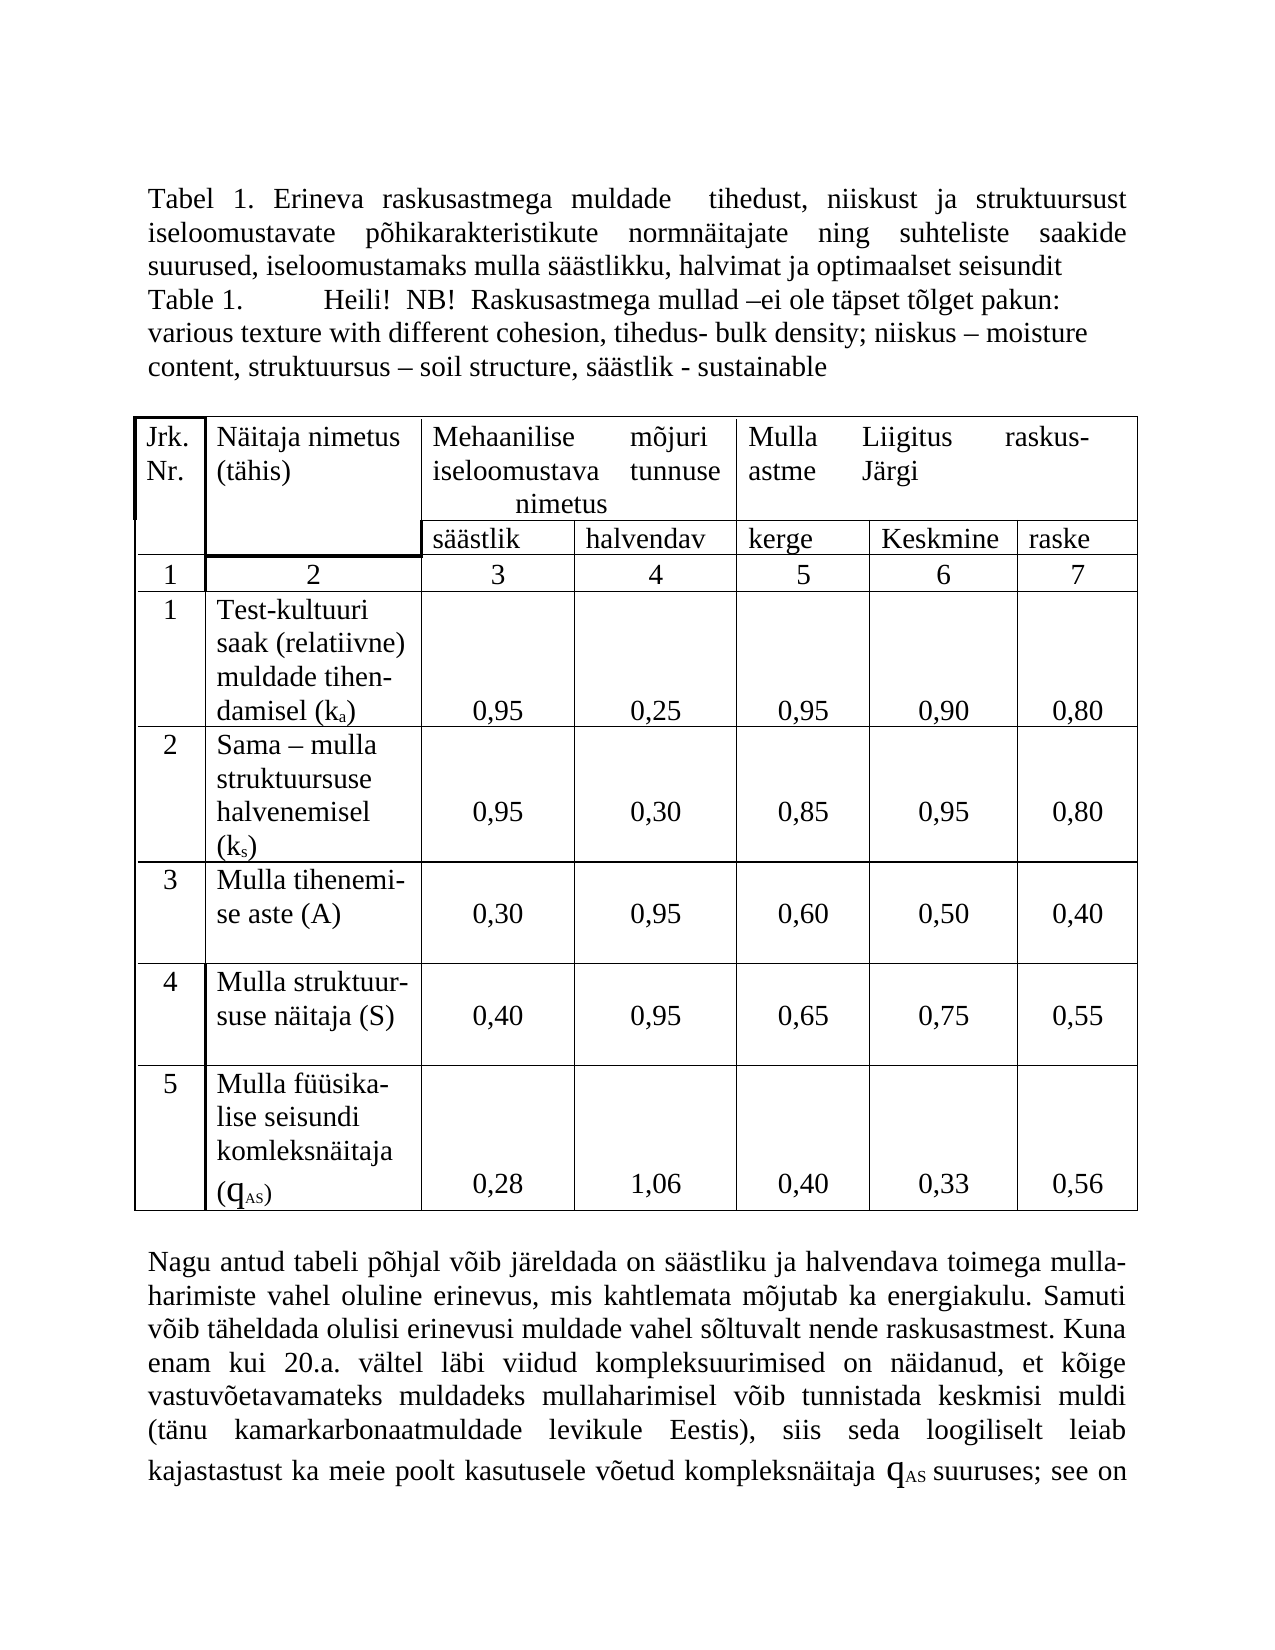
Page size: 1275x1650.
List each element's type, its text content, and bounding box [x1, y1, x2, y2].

table_cell 6 [870, 555, 1017, 591]
table_cell Mulla tihenemi- se aste (A) [206, 863, 421, 963]
table_cell 0,90 [870, 592, 1017, 726]
table_cell [207, 520, 420, 554]
table_header Jrk. Nr. [137, 419, 204, 520]
table_cell Mulla struktuur- suse näitaja (S) [207, 964, 421, 1065]
table_cell 0,80 [1018, 592, 1137, 726]
table_cell 0,60 [737, 863, 869, 963]
table_cell 1 [136, 591, 205, 726]
table_cell 1 [136, 554, 204, 591]
table_cell 0,95 [575, 964, 736, 1065]
table_header Liigitus Järgi [851, 417, 994, 520]
table_cell säästlik [423, 521, 574, 554]
table_header Mulla astme [737, 417, 851, 520]
table_cell 7 [1018, 555, 1137, 591]
table_cell 0,28 [422, 1066, 574, 1209]
table_header mõjuri tunnuse [619, 417, 737, 520]
table_cell 0,55 [1018, 964, 1137, 1065]
table_cell [136, 520, 204, 554]
table_cell 0,40 [737, 1066, 869, 1209]
table_cell 0,95 [422, 727, 574, 861]
table_cell 0,95 [575, 863, 736, 963]
table_header raskus- [994, 417, 1137, 520]
table_cell 5 [136, 1065, 204, 1209]
table_header Näitaja nimetus (tähis) [207, 417, 421, 520]
text Nagu antud tabeli põhjal võib järeldada on säästliku ja halvendava toimega mulla-harimiste vahel oluline erinevus, mis kahtlemata mõjutab ka energiakulu. Samuti võib täheldada olulisi erinevusi muldade vahel sõltuvalt nende raskusastmest. Kuna enam kui 20.a. vältel läbi viidud kompleksuurimised on näidanud, et kõige vastuvõetavamateks muldadeks mullaharimisel võib tunnistada keskmisi muldi (tänu kamarkarbonaatmuldade levikule Eestis), siis seda loogiliselt leiab kajastastust ka meie poolt kasutusele võetud kompleksnäitaja qAS suuruses; see on [148, 1244, 1127, 1488]
table_cell 1,06 [575, 1066, 736, 1209]
table_cell 0,30 [422, 863, 574, 963]
table_cell 0,95 [422, 592, 574, 726]
table_cell 0,33 [870, 1066, 1017, 1209]
table_cell 0,95 [737, 592, 869, 726]
table_cell 3 [422, 555, 574, 591]
table_cell 2 [207, 558, 421, 591]
table_cell 0,65 [737, 964, 869, 1065]
table_cell 0,50 [870, 863, 1017, 963]
table_cell kerge [737, 521, 869, 554]
text Tabel 1. Erineva raskusastmega muldade tihedust, niiskust ja struktuursust iseloomustavate põhikarakteristikute normnäitajate ning suhteliste saakide suurused, iseloomustamaks mulla säästlikku, halvimat ja optimaalset seisundit [148, 181, 1127, 282]
table_cell 0,80 [1018, 727, 1137, 861]
table_cell raske [1018, 521, 1137, 554]
table_cell 0,40 [422, 964, 574, 1065]
table_cell 0,95 [870, 727, 1017, 861]
table_cell Keskmine [870, 521, 1017, 554]
table_cell 4 [136, 963, 204, 1065]
table_header Mehaanilise iseloomustava nimetus [421, 417, 619, 520]
table_cell 4 [575, 555, 736, 591]
table_cell 0,25 [575, 592, 736, 726]
table_cell 2 [136, 726, 205, 861]
table_cell 0,40 [1018, 863, 1137, 963]
table_cell Test-kultuuri saak (relatiivne) muldade tihen- damisel (ka) [206, 592, 421, 726]
text Table 1. Heili! NB! Raskusastmega mullad –ei ole täpset tõlget pakun: various texture with different cohesion, tihedus- bulk density; niiskus – moisture content, struktuursus – soil structure, säästlik - sustainable [148, 282, 1127, 382]
table_cell 3 [136, 861, 205, 963]
table_cell 0,85 [737, 727, 869, 861]
table_cell 0,56 [1018, 1066, 1137, 1209]
table_cell 5 [737, 555, 869, 591]
table_cell Sama – mulla struktuursuse halvenemisel (ks) [206, 727, 421, 861]
table_cell 0,75 [870, 964, 1017, 1065]
table_cell 0,30 [575, 727, 736, 861]
table_cell halvendav [575, 521, 736, 554]
table_cell Mulla füüsika-lise seisundi komleksnäitaja (qAS) [207, 1066, 421, 1209]
